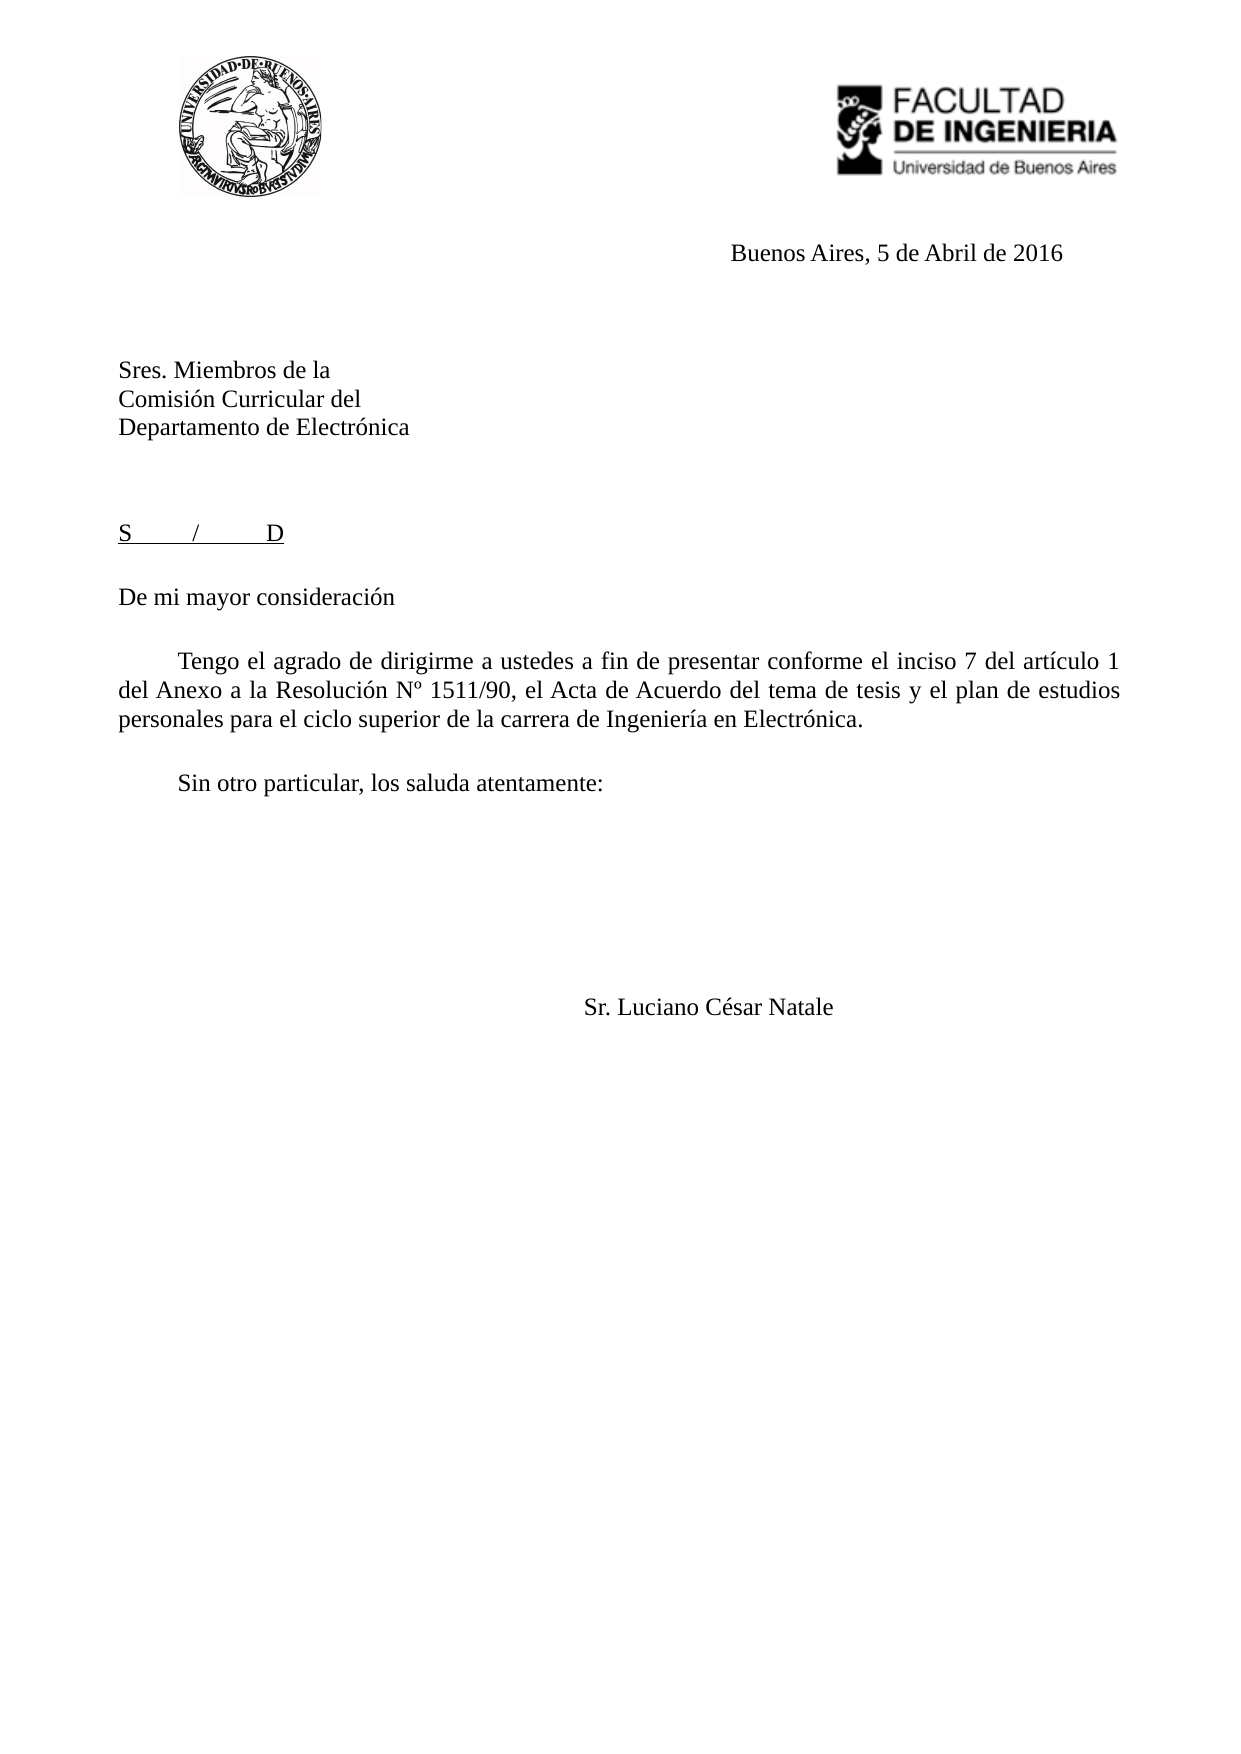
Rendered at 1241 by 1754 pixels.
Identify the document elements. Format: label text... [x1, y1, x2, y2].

text Sin otro particular, los saluda atentamente: [118, 768, 1122, 797]
picture [836, 81, 1122, 179]
text Sres. Miembros de la Comisión Curricular del Departamento de Electrónica [118, 355, 1122, 441]
text De mi mayor consideración [118, 582, 1122, 611]
text S / D [118, 518, 1122, 547]
picture [179, 56, 322, 197]
text Tengo el agrado de dirigirme a ustedes a fin de presentar conforme el inciso 7 del artículo 1 del Anexo a la Resolución Nº 1511/90, el Acta de Acuerdo del tema de tesis y el plan de estudios personales para el ciclo superior de la carrera de Ingeniería en Electrónica. [118, 646, 1122, 732]
text Buenos Aires, 5 de Abril de 2016 [118, 201, 1063, 266]
text Sr. Luciano César Natale [118, 992, 1122, 1020]
